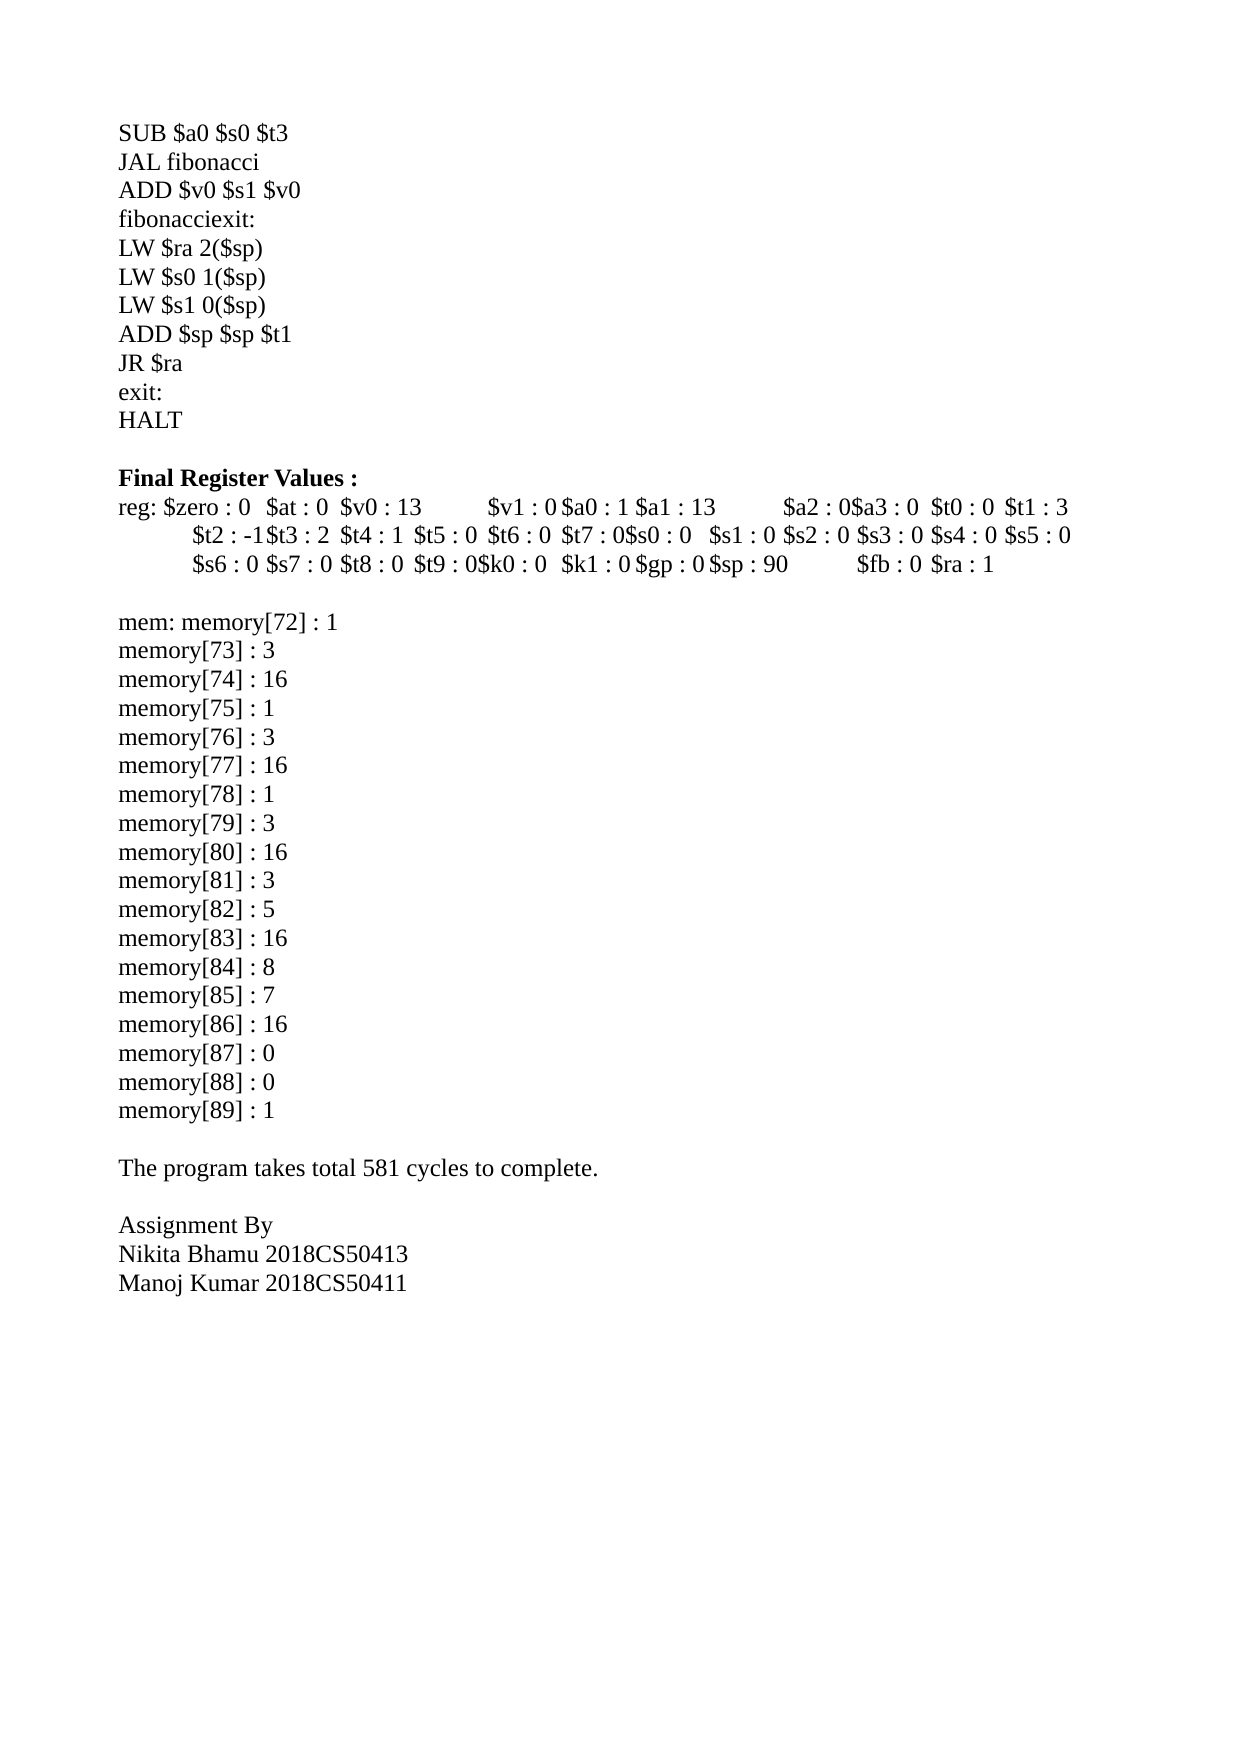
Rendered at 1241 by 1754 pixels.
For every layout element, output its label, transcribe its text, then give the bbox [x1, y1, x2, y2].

text reg: $zero : 0 $at : 0 $v0 : 13 $v1 : 0 $a0 : 1 $a1 : 13 $a2 : 0$a3 : 0 $t0 : 0 $t1 : 3 $t2 : -1 $t3 : 2 $t4 : 1 $t5 : 0 $t6 : 0 $t7 : 0$s0 : 0 $s1 : 0 $s2 : 0 $s3 : 0 $s4 : 0 $s5 : 0 $s6 : 0 $s7 : 0 $t8 : 0 $t9 : 0$k0 : 0 $k1 : 0 $gp : 0 $sp : 90 $fb : 0 $ra : 1 [118, 492, 1122, 578]
text LW $s1 0($sp) [118, 291, 1122, 319]
text The program takes total 581 cycles to complete. [118, 1153, 1122, 1182]
text fibonacciexit: [118, 204, 1122, 233]
text memory[82] : 5 [118, 894, 1122, 923]
text memory[74] : 16 [118, 664, 1122, 693]
text memory[89] : 1 [118, 1096, 1122, 1124]
text JR $ra [118, 348, 1122, 377]
text memory[85] : 7 [118, 981, 1122, 1009]
text LW $ra 2($sp) [118, 233, 1122, 262]
text mem: memory[72] : 1 [118, 607, 1122, 636]
text Manoj Kumar 2018CS50411 [118, 1268, 1122, 1297]
text memory[84] : 8 [118, 952, 1122, 981]
text memory[88] : 0 [118, 1067, 1122, 1096]
text memory[75] : 1 [118, 693, 1122, 722]
text memory[87] : 0 [118, 1038, 1122, 1067]
text memory[73] : 3 [118, 636, 1122, 664]
text memory[80] : 16 [118, 837, 1122, 866]
text memory[78] : 1 [118, 779, 1122, 808]
text exit: [118, 377, 1122, 406]
text Nikita Bhamu 2018CS50413 [118, 1239, 1122, 1268]
text memory[83] : 16 [118, 923, 1122, 952]
text HALT [118, 406, 1122, 434]
text SUB $a0 $s0 $t3 [118, 118, 1122, 147]
text memory[79] : 3 [118, 808, 1122, 837]
text Assignment By [118, 1211, 1122, 1239]
text memory[81] : 3 [118, 866, 1122, 894]
text Final Register Values : [118, 463, 1122, 492]
text JAL fibonacci [118, 147, 1122, 176]
text memory[86] : 16 [118, 1009, 1122, 1038]
text memory[76] : 3 [118, 722, 1122, 751]
text LW $s0 1($sp) [118, 262, 1122, 291]
text memory[77] : 16 [118, 751, 1122, 779]
text ADD $v0 $s1 $v0 [118, 176, 1122, 204]
text ADD $sp $sp $t1 [118, 319, 1122, 348]
